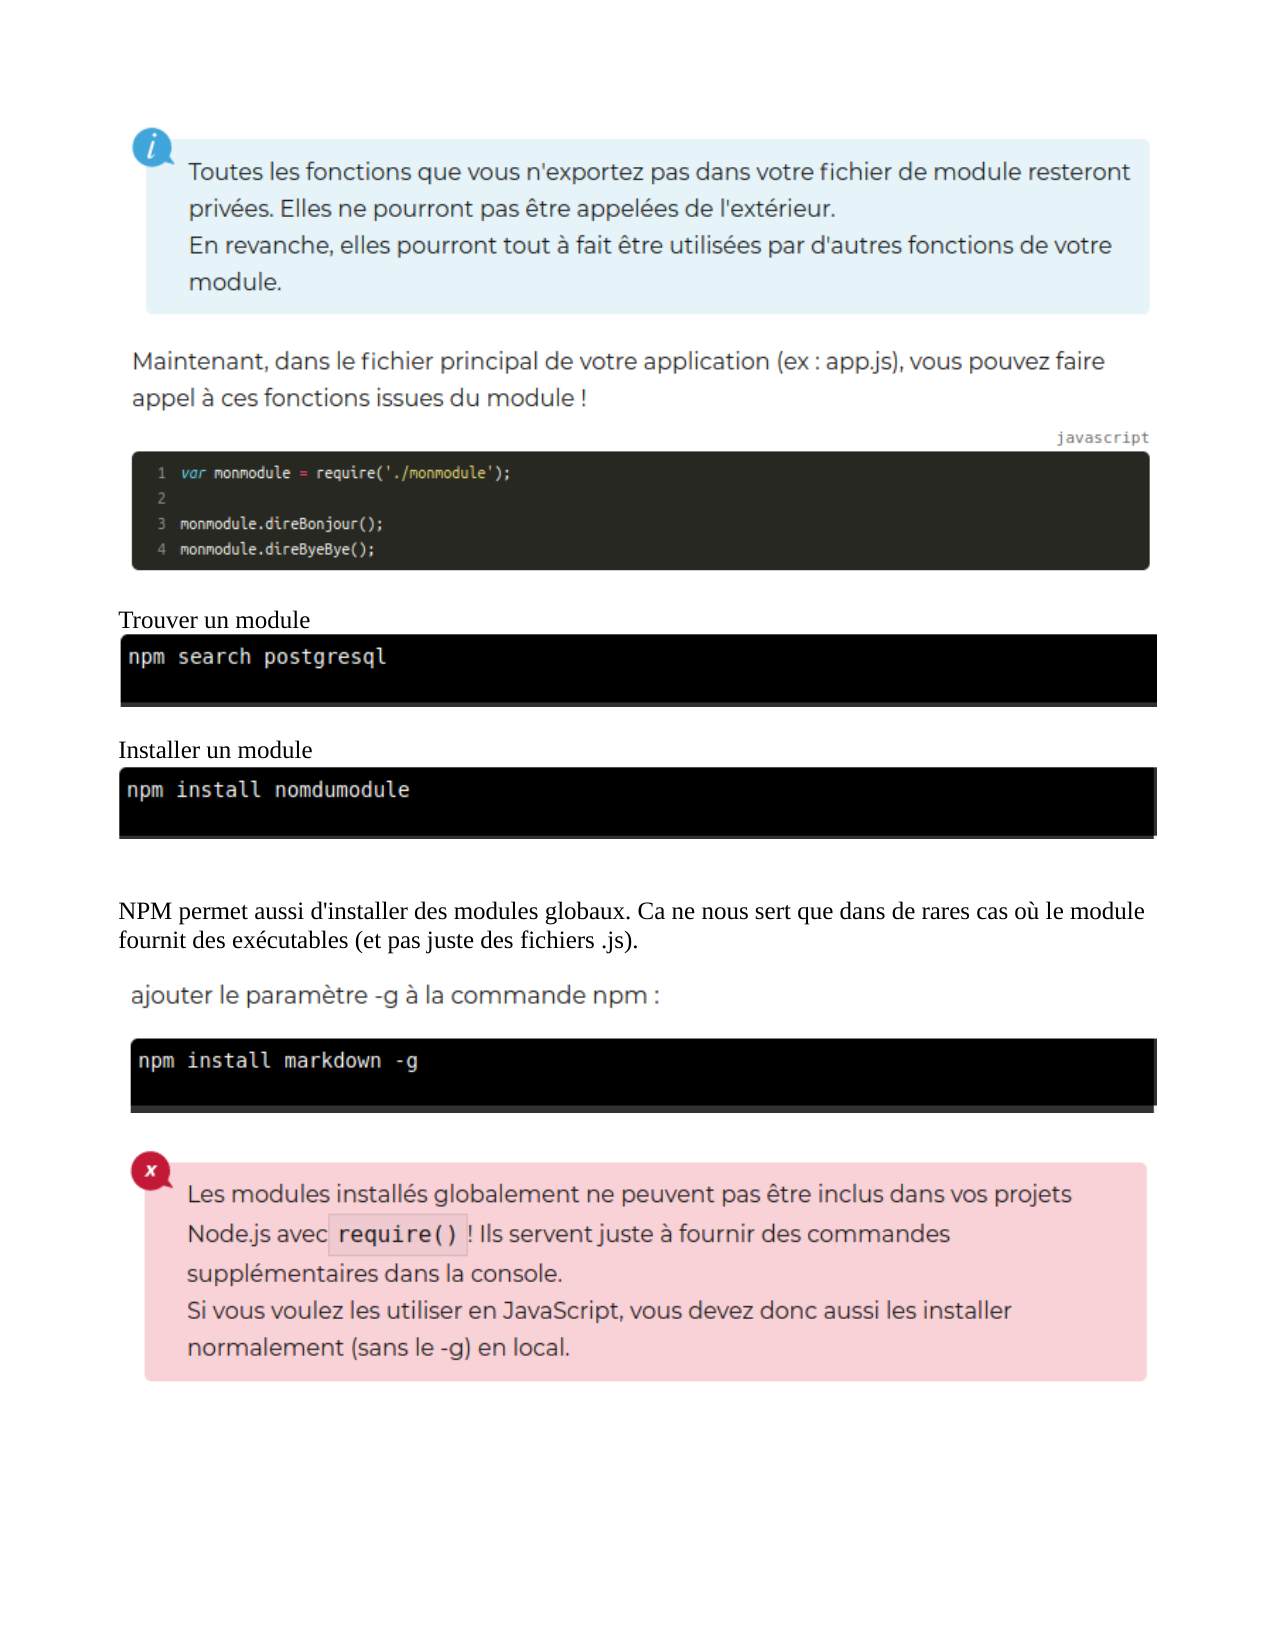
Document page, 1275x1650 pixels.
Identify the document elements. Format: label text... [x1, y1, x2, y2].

picture [118, 633, 1157, 707]
picture [118, 982, 1157, 1113]
text Trouver un module [118, 605, 1157, 633]
picture [118, 1141, 1157, 1390]
picture [118, 118, 1157, 576]
picture [118, 764, 1157, 839]
text Installer un module [118, 735, 1157, 764]
text NPM permet aussi d'installer des modules globaux. Ca ne nous sert que dans de rares cas où le module fournit des exécutables (et pas juste des fichiers .js). [118, 896, 1157, 953]
